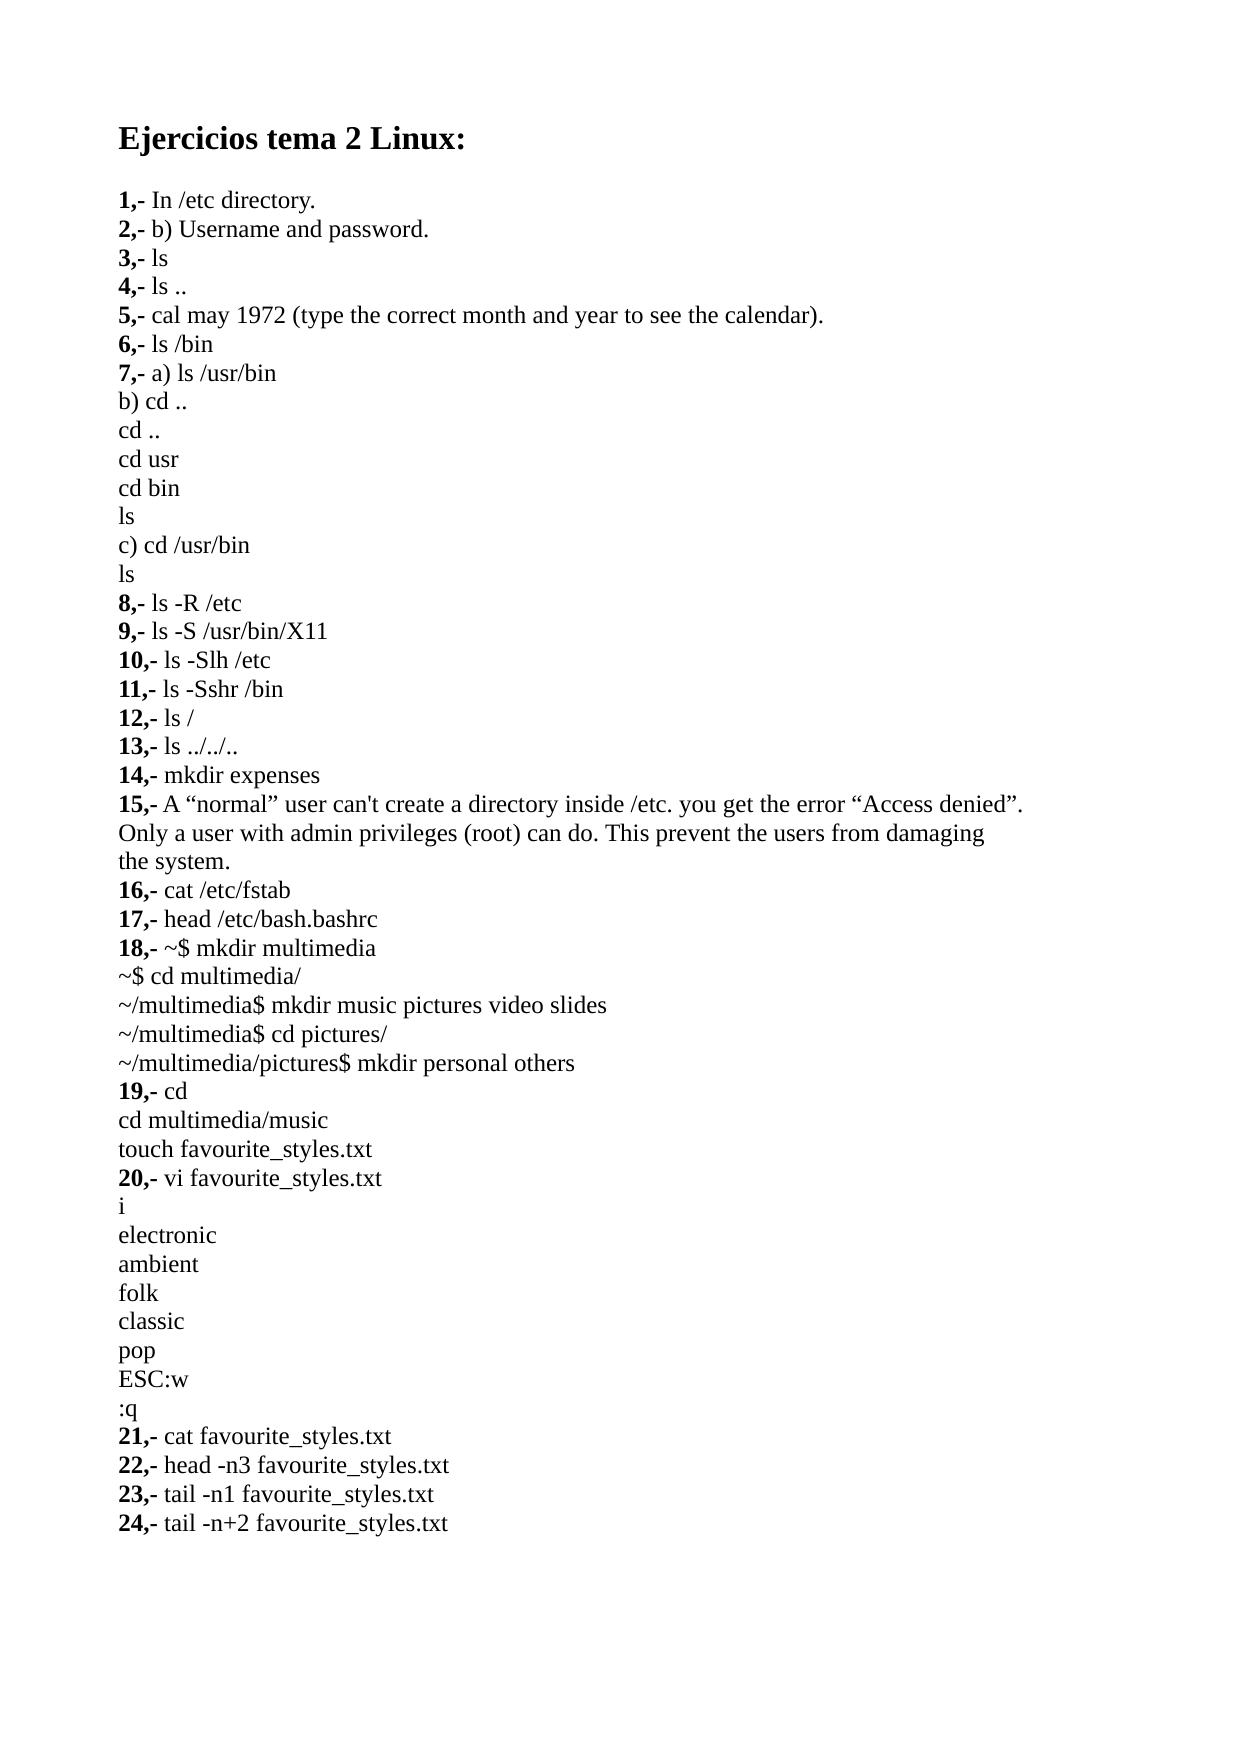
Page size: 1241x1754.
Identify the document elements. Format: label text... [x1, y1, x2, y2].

text 9,- ls -S /usr/bin/X11 [118, 616, 1122, 645]
text 24,- tail -n+2 favourite_styles.txt [118, 1508, 1122, 1536]
text 17,- head /etc/bash.bashrc [118, 904, 1122, 933]
text cd .. [118, 415, 1122, 444]
text b) cd .. [118, 386, 1122, 415]
text 3,- ls [118, 243, 1122, 271]
text 5,- cal may 1972 (type the correct month and year to see the calendar). [118, 300, 1122, 329]
text 2,- b) Username and password. [118, 214, 1122, 243]
text 20,- vi favourite_styles.txt [118, 1163, 1122, 1191]
text 18,- ~$ mkdir multimedia [118, 933, 1122, 961]
text c) cd /usr/bin [118, 530, 1122, 559]
text 1,- In /etc directory. [118, 185, 1122, 214]
text ~/multimedia$ mkdir music pictures video slides [118, 990, 1122, 1019]
text 14,- mkdir expenses [118, 760, 1122, 789]
text folk [118, 1278, 1122, 1306]
text the system. [118, 846, 1122, 875]
text ~/multimedia$ cd pictures/ [118, 1019, 1122, 1048]
text pop [118, 1335, 1122, 1364]
text ~/multimedia/pictures$ mkdir personal others [118, 1048, 1122, 1076]
text Only a user with admin privileges (root) can do. This prevent the users from damaging [118, 818, 1122, 846]
text ls [118, 559, 1122, 588]
text 21,- cat favourite_styles.txt [118, 1421, 1122, 1450]
text 12,- ls / [118, 703, 1122, 731]
text 11,- ls -Sshr /bin [118, 674, 1122, 703]
text 6,- ls /bin [118, 329, 1122, 358]
text i [118, 1191, 1122, 1220]
text 15,- A “normal” user can't create a directory inside /etc. you get the error “Access denied”. [118, 789, 1122, 818]
text cd usr [118, 444, 1122, 473]
text ls [118, 501, 1122, 530]
text classic [118, 1306, 1122, 1335]
text touch favourite_styles.txt [118, 1134, 1122, 1163]
text 19,- cd [118, 1076, 1122, 1105]
text 22,- head -n3 favourite_styles.txt [118, 1450, 1122, 1479]
text Ejercicios tema 2 Linux: [118, 118, 1122, 156]
text 4,- ls .. [118, 271, 1122, 300]
text 7,- a) ls /usr/bin [118, 358, 1122, 386]
text :q [118, 1393, 1122, 1421]
text electronic [118, 1220, 1122, 1249]
text 10,- ls -Slh /etc [118, 645, 1122, 674]
text ~$ cd multimedia/ [118, 961, 1122, 990]
text 8,- ls -R /etc [118, 588, 1122, 616]
text ambient [118, 1249, 1122, 1278]
text 16,- cat /etc/fstab [118, 875, 1122, 904]
text cd bin [118, 473, 1122, 501]
text ESC:w [118, 1364, 1122, 1393]
text 13,- ls ../../.. [118, 731, 1122, 760]
text cd multimedia/music [118, 1105, 1122, 1134]
text 23,- tail -n1 favourite_styles.txt [118, 1479, 1122, 1508]
